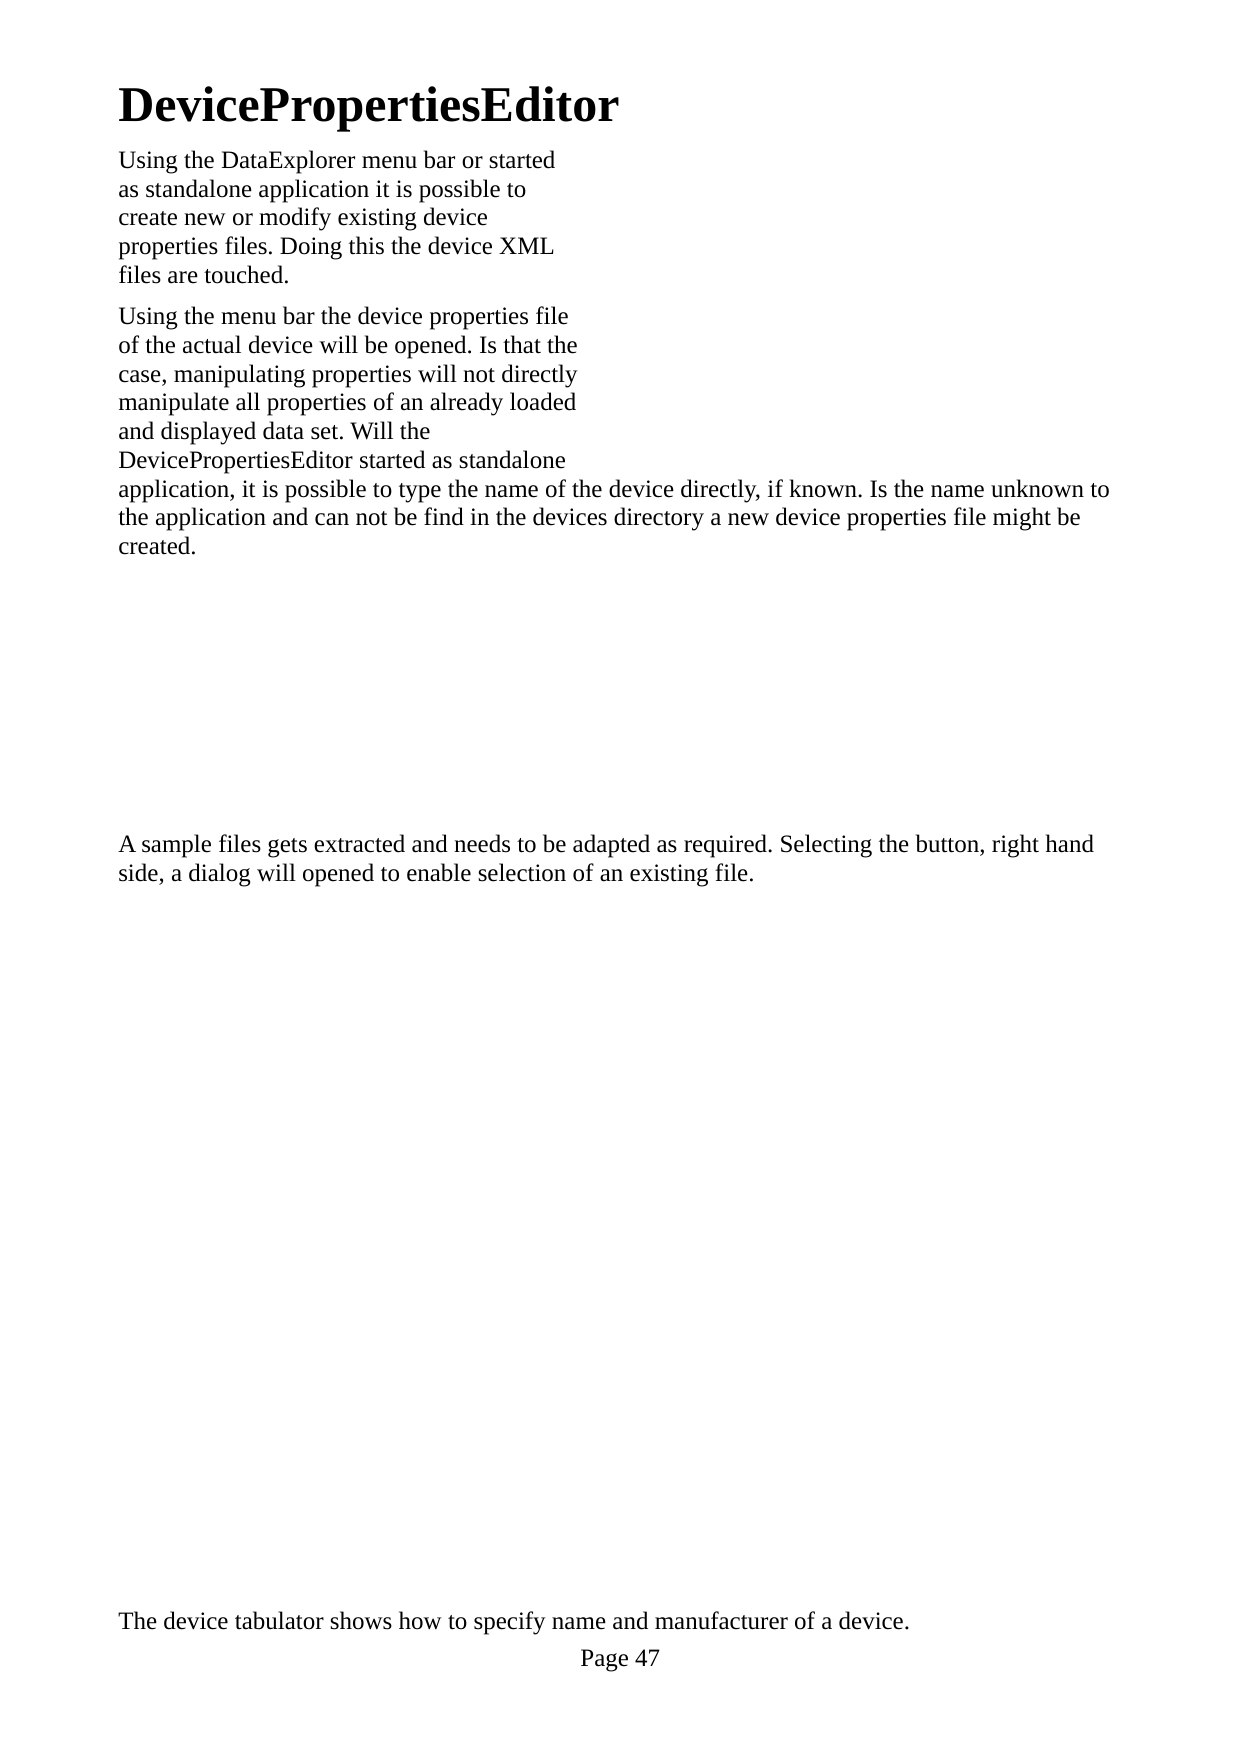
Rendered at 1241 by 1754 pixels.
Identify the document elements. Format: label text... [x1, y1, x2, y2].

text Using the DataExplorer menu bar or started as standalone application it is possible to create new or modify existing device properties files. Doing this the device XML files are touched. [118, 145, 1122, 289]
subtitle DevicePropertiesEditor [118, 75, 1122, 132]
text The device tabulator shows how to specify name and manufacturer of a device. [118, 1606, 1122, 1635]
text Using the menu bar the device properties file of the actual device will be opened. Is that the case, manipulating properties will not directly manipulate all properties of an already loaded and displayed data set. Will the DevicePropertiesEditor started as standalone application, it is possible to type the name of the device directly, if known. Is the name unknown to the application and can not be find in the devices directory a new device properties file might be created. A sample files gets extracted and needs to be adapted as required. Selecting the button, right hand side, a dialog will opened to enable selection of an existing file. [118, 301, 1122, 887]
